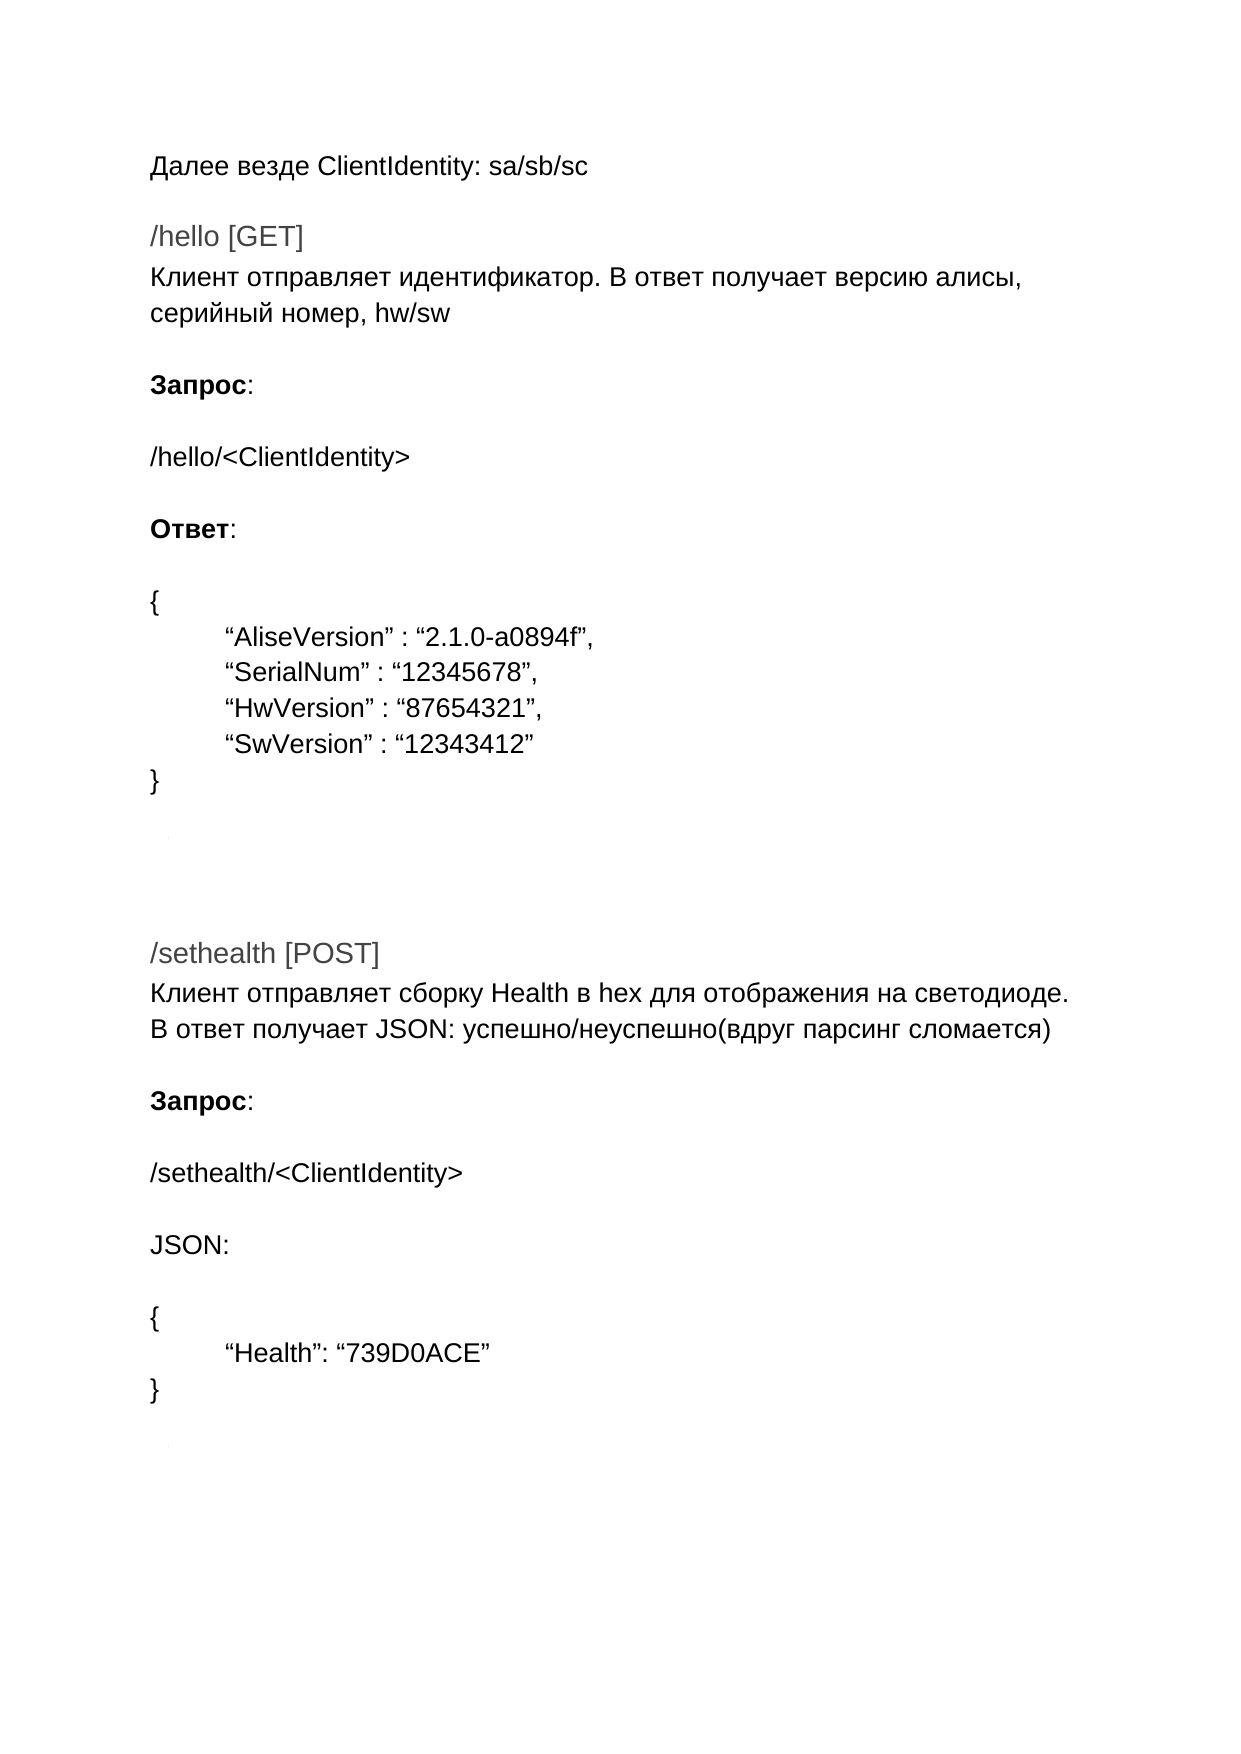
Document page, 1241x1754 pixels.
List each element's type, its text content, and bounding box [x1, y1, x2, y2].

text { [150, 584, 1090, 616]
text “SwVersion” : “12343412” [150, 728, 1090, 759]
text /hello/<ClientIdentity> [150, 441, 1090, 472]
text } [150, 764, 1090, 796]
text JSON: [150, 1229, 1090, 1260]
subtitle /hello [GET] [150, 219, 1090, 253]
subtitle /sethealth [POST] [150, 936, 1090, 969]
text Клиент отправляет сборку Health в hex для отображения на светодиоде. В ответ получает JSON: успешно/неуспешно(вдруг парсинг сломается) [150, 977, 1090, 1045]
text Ответ: [150, 513, 1090, 544]
text “HwVersion” : “87654321”, [150, 692, 1090, 724]
text Запрос: [150, 369, 1090, 400]
text Запрос: [150, 1085, 1090, 1117]
text Клиент отправляет идентификатор. В ответ получает версию алисы, серийный номер, hw/sw [150, 261, 1090, 328]
text } [150, 1373, 1090, 1404]
text “AliseVersion” : “2.1.0-a0894f”, [150, 621, 1090, 652]
text “Health”: “739D0ACE” [150, 1337, 1090, 1368]
text Далее везде ClientIdentity: sa/sb/sc [150, 150, 1090, 181]
text { [150, 1301, 1090, 1332]
text “SerialNum” : “12345678”, [150, 656, 1090, 688]
text /sethealth/<ClientIdentity> [150, 1157, 1090, 1188]
